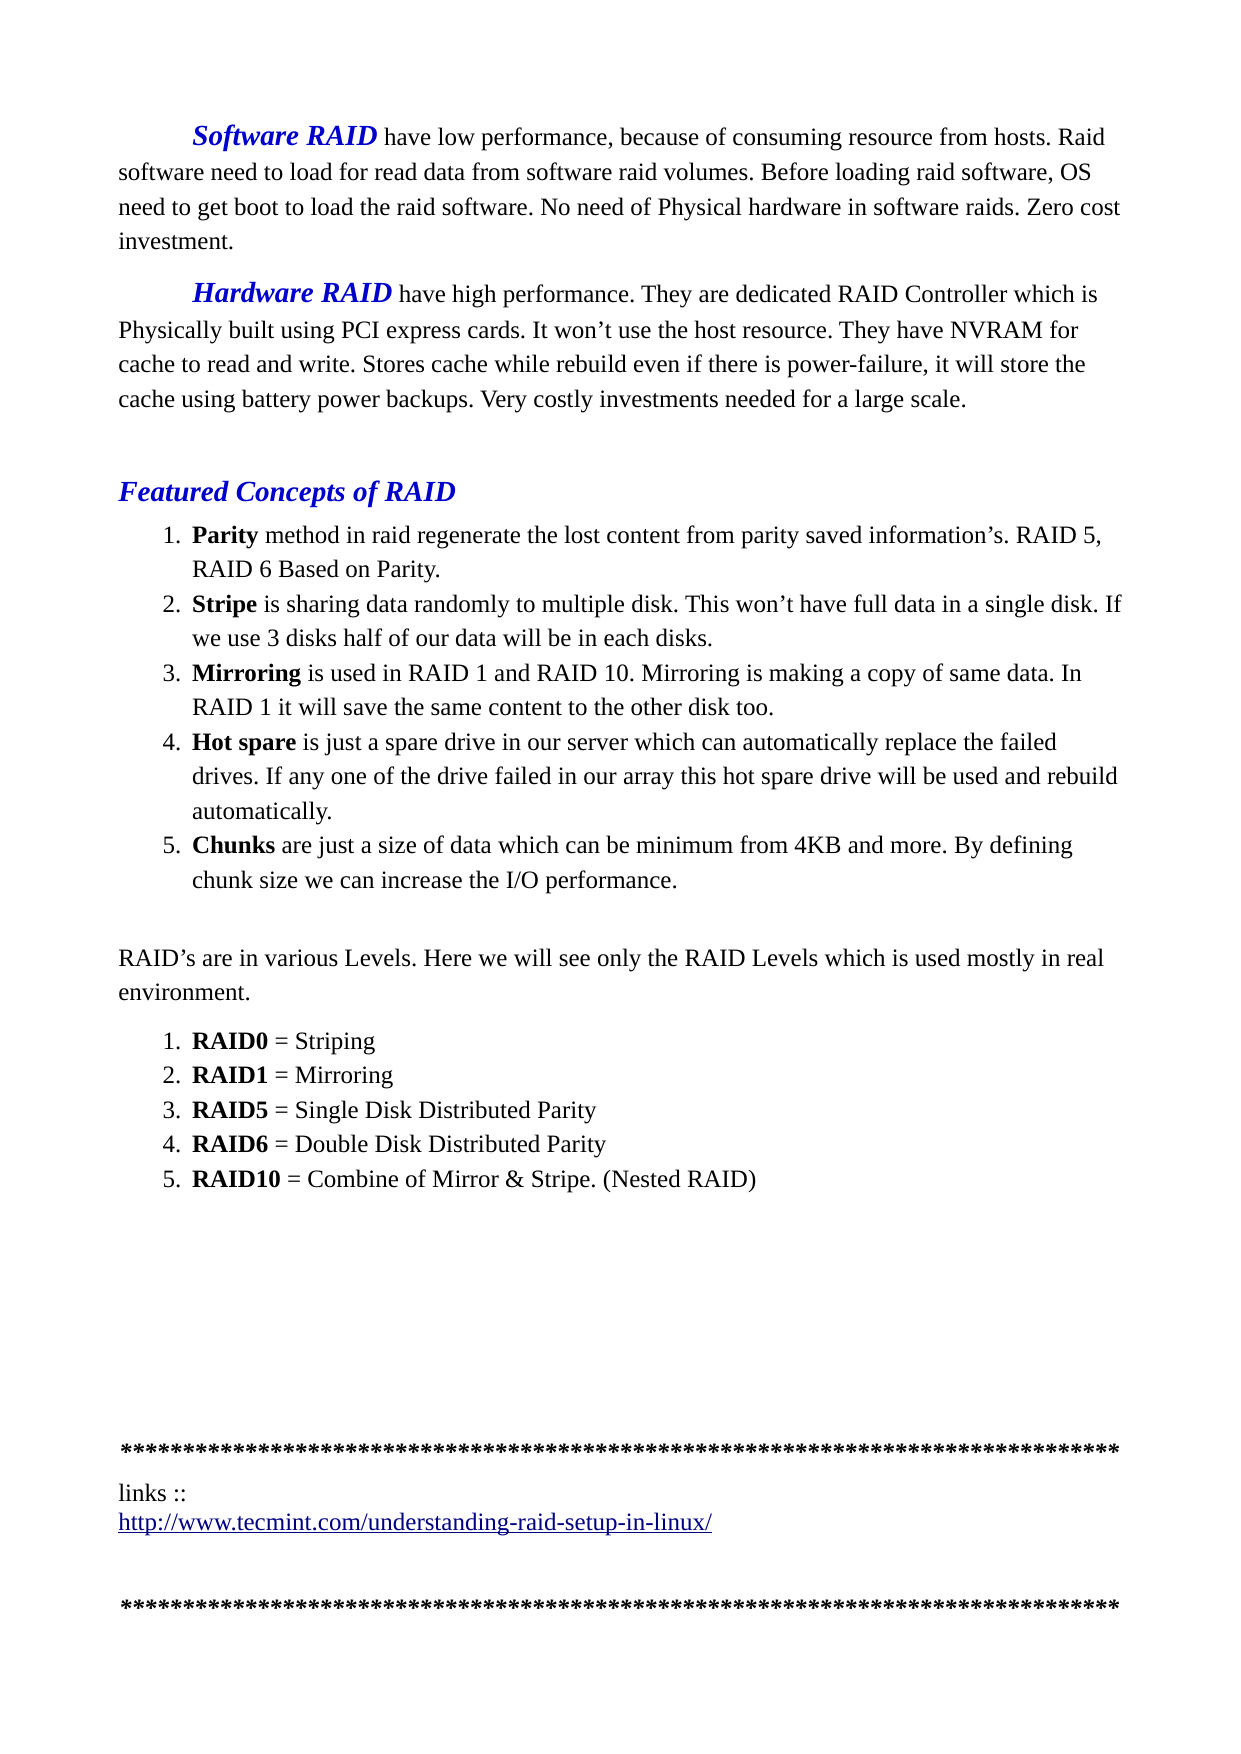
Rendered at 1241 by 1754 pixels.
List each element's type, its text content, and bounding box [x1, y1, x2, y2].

list RAID5 = Single Disk Distributed Parity [162, 1095, 1122, 1124]
subtitle ******************************************************************************** [118, 1437, 1122, 1466]
list Hot spare is just a spare drive in our server which can automatically replace the failed drives. If any one of the drive failed in our array this hot spare drive will be used and rebuild automatically. [162, 727, 1122, 824]
list Chunks are just a size of data which can be minimum from 4KB and more. By defining chunk size we can increase the I/O performance. [162, 830, 1122, 893]
list Parity method in raid regenerate the lost content from parity saved information’s. RAID 5, RAID 6 Based on Parity. [162, 520, 1122, 583]
list Mirroring is used in RAID 1 and RAID 10. Mirroring is making a copy of same data. In RAID 1 it will save the same content to the other disk too. [162, 658, 1122, 721]
text ******************************************************************************** [118, 1593, 1122, 1622]
list RAID1 = Mirroring [162, 1061, 1122, 1089]
text Software RAID have low performance, because of consuming resource from hosts. Raid software need to load for read data from software raid volumes. Before loading raid software, OS need to get boot to load the raid software. No need of Physical hardware in software raids. Zero cost investment. [118, 118, 1122, 255]
list Stripe is sharing data randomly to multiple disk. This won’t have full data in a single disk. If we use 3 disks half of our data will be in each disks. [162, 589, 1122, 652]
list RAID0 = Striping [162, 1026, 1122, 1055]
list RAID10 = Combine of Mirror & Stripe. (Nested RAID) [162, 1164, 1122, 1193]
list RAID6 = Double Disk Distributed Parity [162, 1129, 1122, 1158]
text Hardware RAID have high performance. They are dedicated RAID Controller which is Physically built using PCI express cards. It won’t use the host resource. They have NVRAM for cache to read and write. Stores cache while rebuild even if there is power-failure, it will store the cache using battery power backups. Very costly investments needed for a large scale. [118, 275, 1122, 412]
subtitle Featured Concepts of RAID [118, 474, 1122, 507]
text links :: [118, 1478, 1122, 1507]
text http://www.tecmint.com/understanding-raid-setup-in-linux/ [118, 1507, 1122, 1536]
text RAID’s are in various Levels. Here we will see only the RAID Levels which is used mostly in real environment. [118, 943, 1122, 1006]
